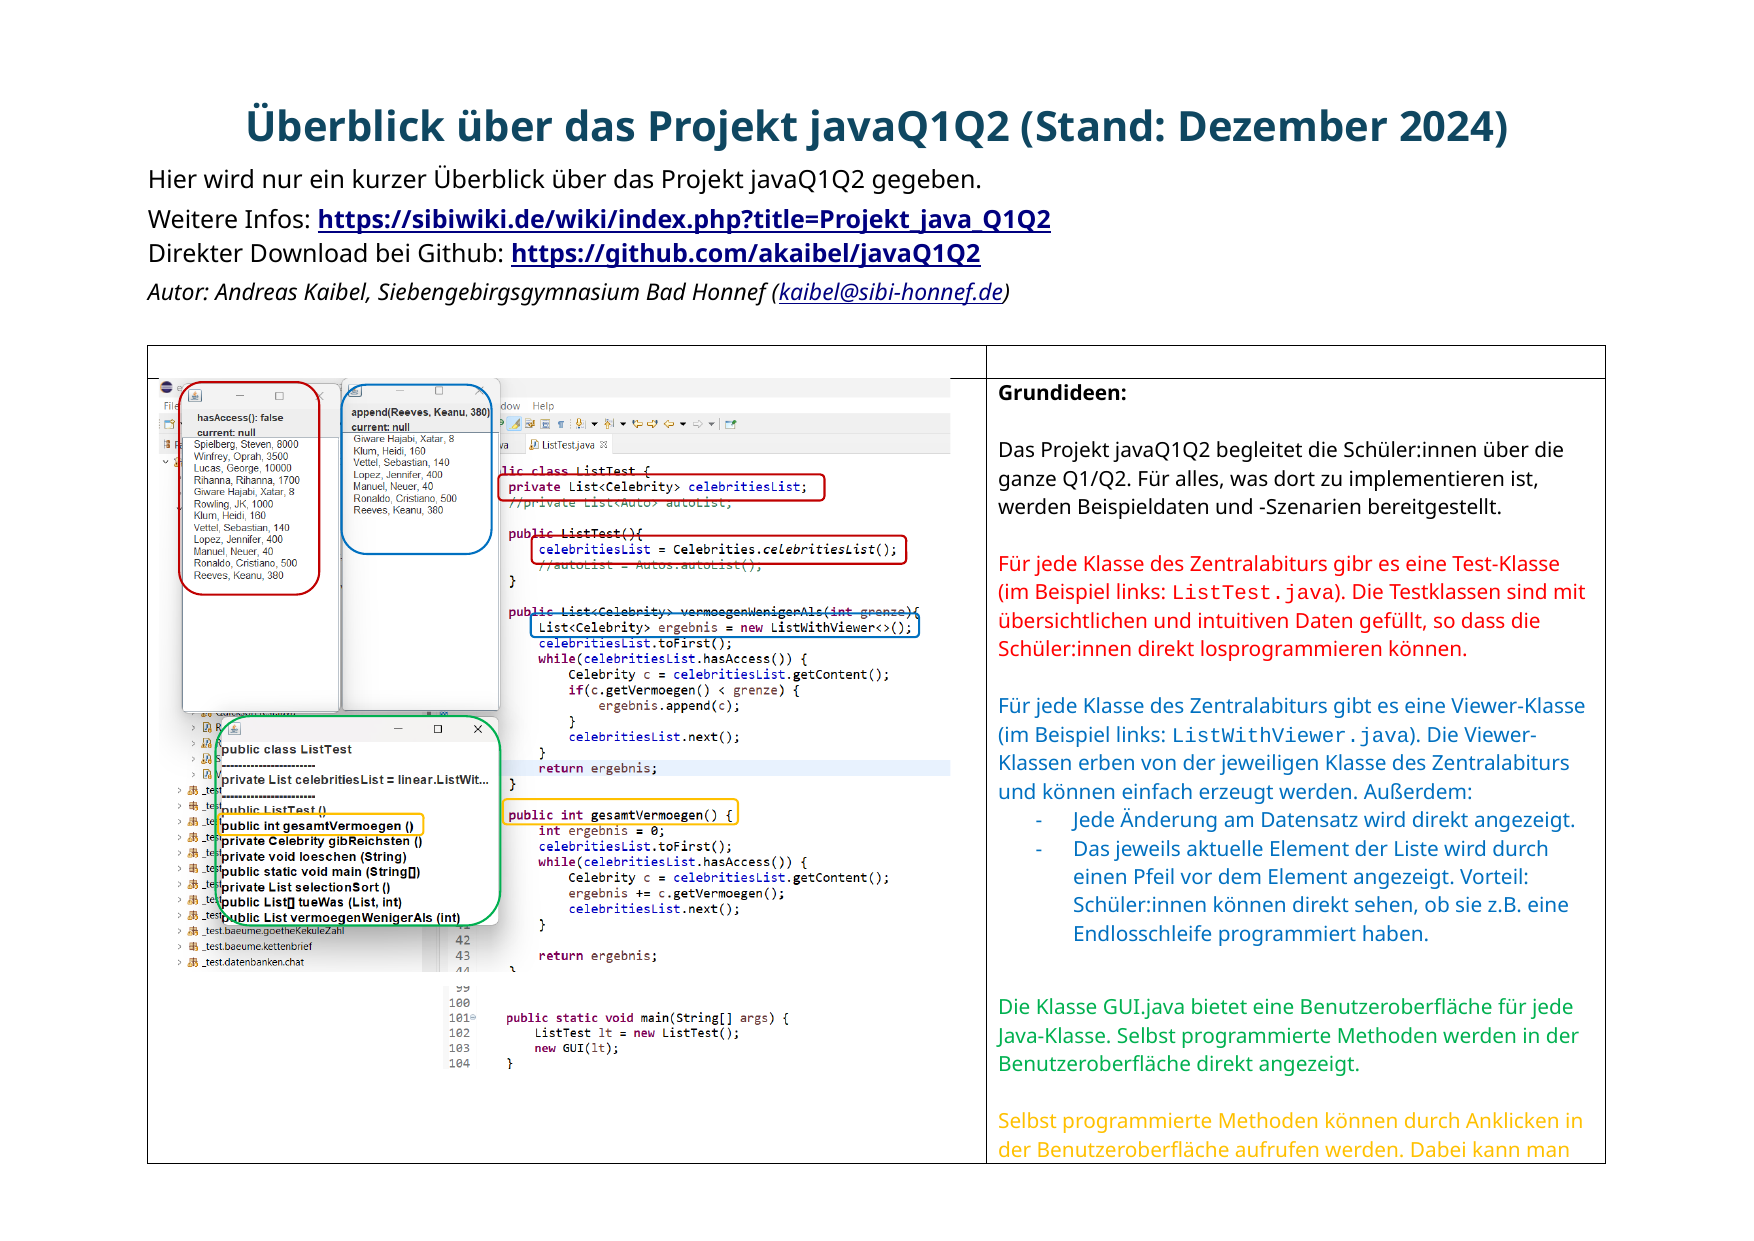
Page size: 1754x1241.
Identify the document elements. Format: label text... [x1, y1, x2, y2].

table_cell Grundideen: Das Projekt javaQ1Q2 begleitet die Schüler:innen über die ganze Q1/Q2. Für alles, was dort zu implementieren ist, werden Beispieldaten und -Szenarien bereitgestellt. Für jede Klasse des Zentralabiturs gibr es eine Test-Klasse (im Beispiel links: ListTest.java). Die Testklassen sind mit übersichtlichen und intuitiven Daten gefüllt, so dass die Schüler:innen direkt losprogrammieren können. Für jede Klasse des Zentralabiturs gibt es eine Viewer-Klasse (im Beispiel links: ListWithViewer.java). Die Viewer-Klassen erben von der jeweiligen Klasse des Zentralabiturs und können einfach erzeugt werden. Außerdem: Jede Änderung am Datensatz wird direkt angezeigt. Das jeweils aktuelle Element der Liste wird durch einen Pfeil vor dem Element angezeigt. Vorteil: Schüler:innen können direkt sehen, ob sie z.B. eine Endlosschleife programmiert haben. Die Klasse GUI.java bietet eine Benutzeroberfläche für jede Java-Klasse. Selbst programmierte Methoden werden in der Benutzeroberfläche direkt angezeigt. Selbst programmierte Methoden können durch Anklicken in der Benutzeroberfläche aufrufen werden. Dabei kann man [987, 379, 1605, 1163]
table_header [148, 346, 986, 377]
subtitle Überblick über das Projekt javaQ1Q2 (Stand: Dezember 2024) [148, 97, 1606, 153]
text Weitere Infos: https://sibiwiki.de/wiki/index.php?title=Projekt_java_Q1Q2 Direkter Download bei Github: https://github.com/akaibel/javaQ1Q2 [148, 202, 1606, 270]
picture [460, 1002, 795, 1071]
table_header [987, 346, 1605, 377]
text Hier wird nur ein kurzer Überblick über das Projekt javaQ1Q2 gegeben. [148, 162, 1606, 196]
text Autor: Andreas Kaibel, Siebengebirgsgymnasium Bad Honnef (kaibel@sibi-honnef.de) [148, 276, 1606, 339]
picture [158, 378, 951, 972]
table_cell [148, 379, 986, 1163]
